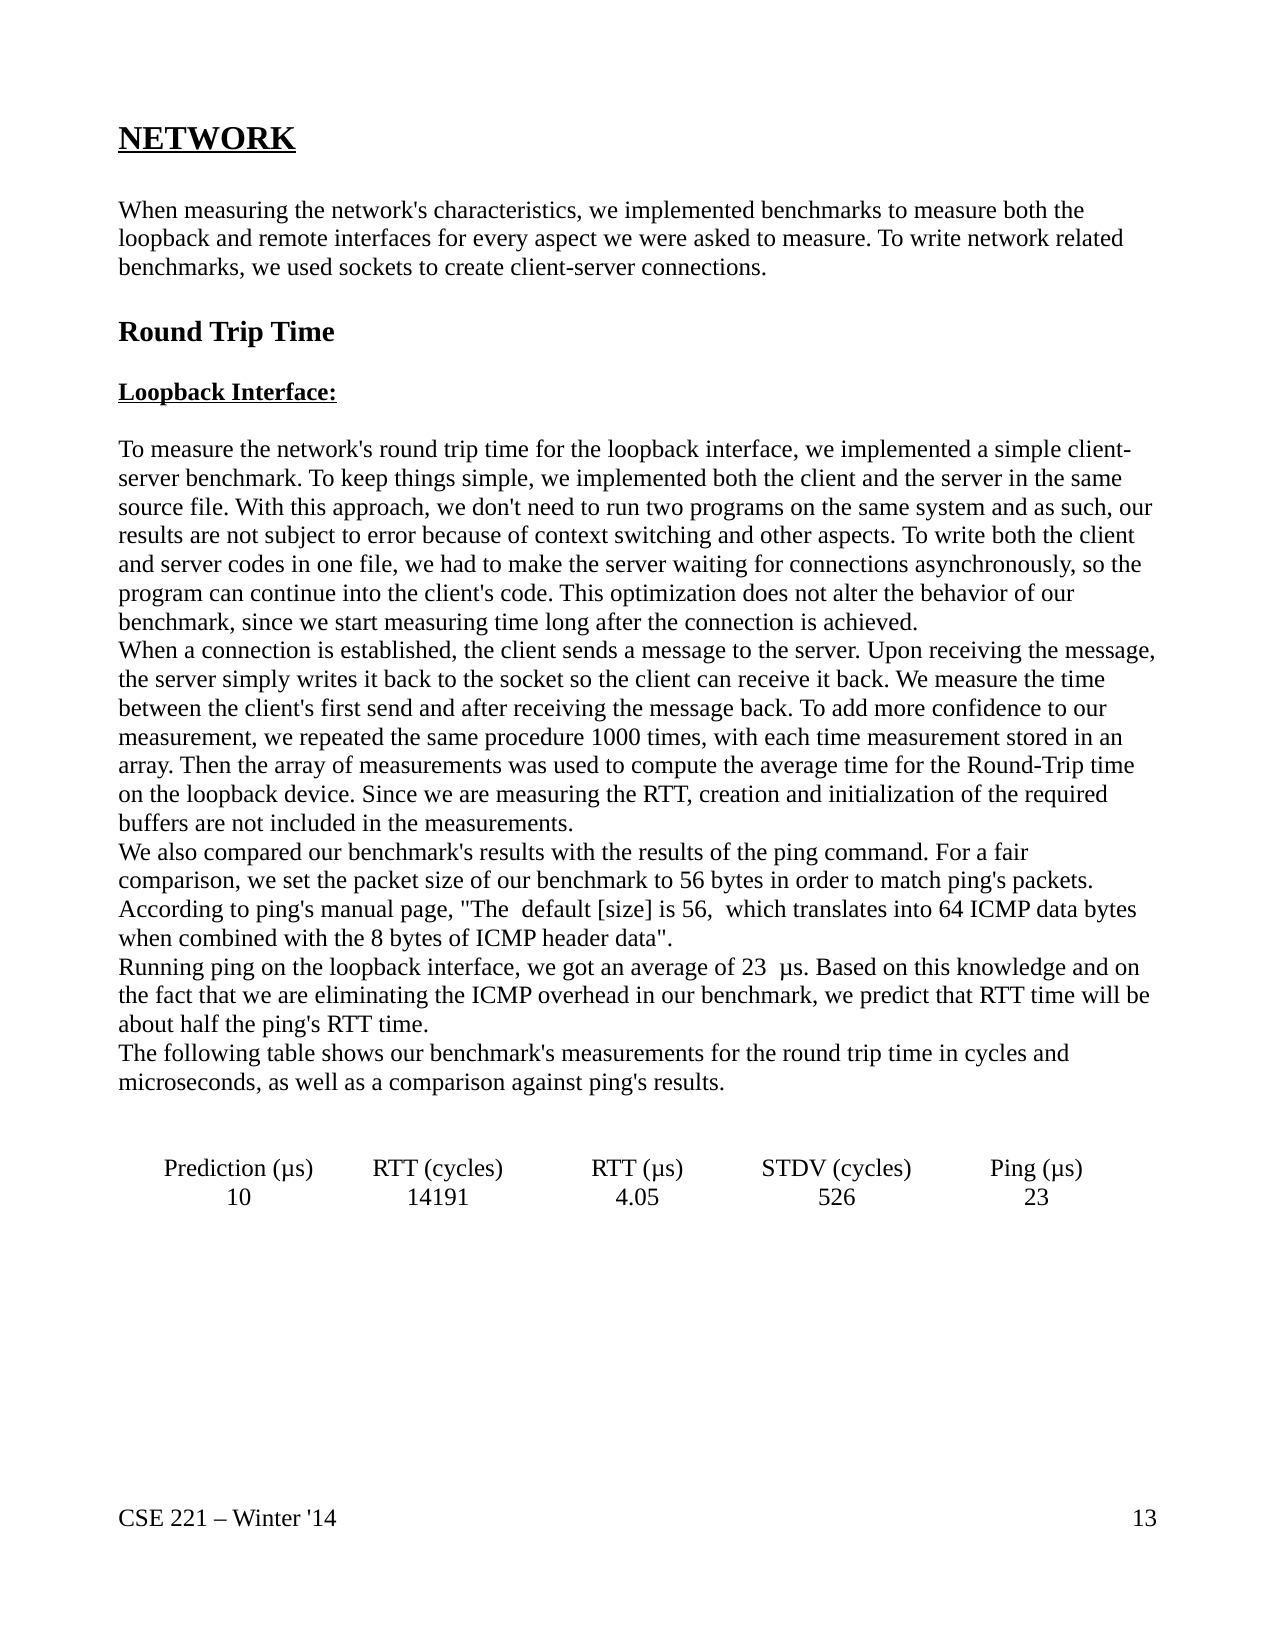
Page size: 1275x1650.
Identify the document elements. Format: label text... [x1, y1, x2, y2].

table_cell 10 [139, 1182, 338, 1211]
text Running ping on the loopback interface, we got an average of 23 µs. Based on this knowledge and on the fact that we are eliminating the ICMP overhead in our benchmark, we predict that RTT time will be about half the ping's RTT time. [118, 952, 1157, 1038]
text Loopback Interface: [118, 377, 1157, 406]
text The following table shows our benchmark's measurements for the round trip time in cycles and microseconds, as well as a comparison against ping's results. [118, 1038, 1157, 1096]
text When a connection is established, the client sends a message to the server. Upon receiving the message, the server simply writes it back to the socket so the client can receive it back. We measure the time between the client's first send and after receiving the message back. To add more confidence to our measurement, we repeated the same procedure 1000 times, with each time measurement stored in an array. Then the array of measurements was used to compute the average time for the Round-Trip time on the loopback device. Since we are measuring the RTT, creation and initialization of the required buffers are not included in the measurements. [118, 636, 1157, 837]
table_header RTT (µs) [538, 1153, 737, 1182]
text NETWORK [118, 118, 1157, 156]
text When measuring the network's characteristics, we implemented benchmarks to measure both the loopback and remote interfaces for every aspect we were asked to measure. To write network related benchmarks, we used sockets to create client-server connections. [118, 195, 1157, 281]
table_header Ping (µs) [936, 1153, 1136, 1182]
table_header STDV (cycles) [737, 1153, 936, 1182]
text To measure the network's round trip time for the loopback interface, we implemented a simple client-server benchmark. To keep things simple, we implemented both the client and the server in the same source file. With this approach, we don't need to run two programs on the same system and as such, our results are not subject to error because of context switching and other aspects. To write both the client and server codes in one file, we had to make the server waiting for connections asynchronously, so the program can continue into the client's code. This optimization does not alter the behavior of our benchmark, since we start measuring time long after the connection is achieved. [118, 434, 1157, 636]
table_header Prediction (µs) [139, 1153, 338, 1182]
text Round Trip Time [118, 314, 1157, 348]
table_cell 14191 [338, 1182, 537, 1211]
table_cell 23 [936, 1182, 1136, 1211]
table_cell 4.05 [538, 1182, 737, 1211]
table_header RTT (cycles) [338, 1153, 537, 1182]
text We also compared our benchmark's results with the results of the ping command. For a fair comparison, we set the packet size of our benchmark to 56 bytes in order to match ping's packets. According to ping's manual page, "The default [size] is 56, which translates into 64 ICMP data bytes when combined with the 8 bytes of ICMP header data". [118, 837, 1157, 952]
table_cell 526 [737, 1182, 936, 1211]
